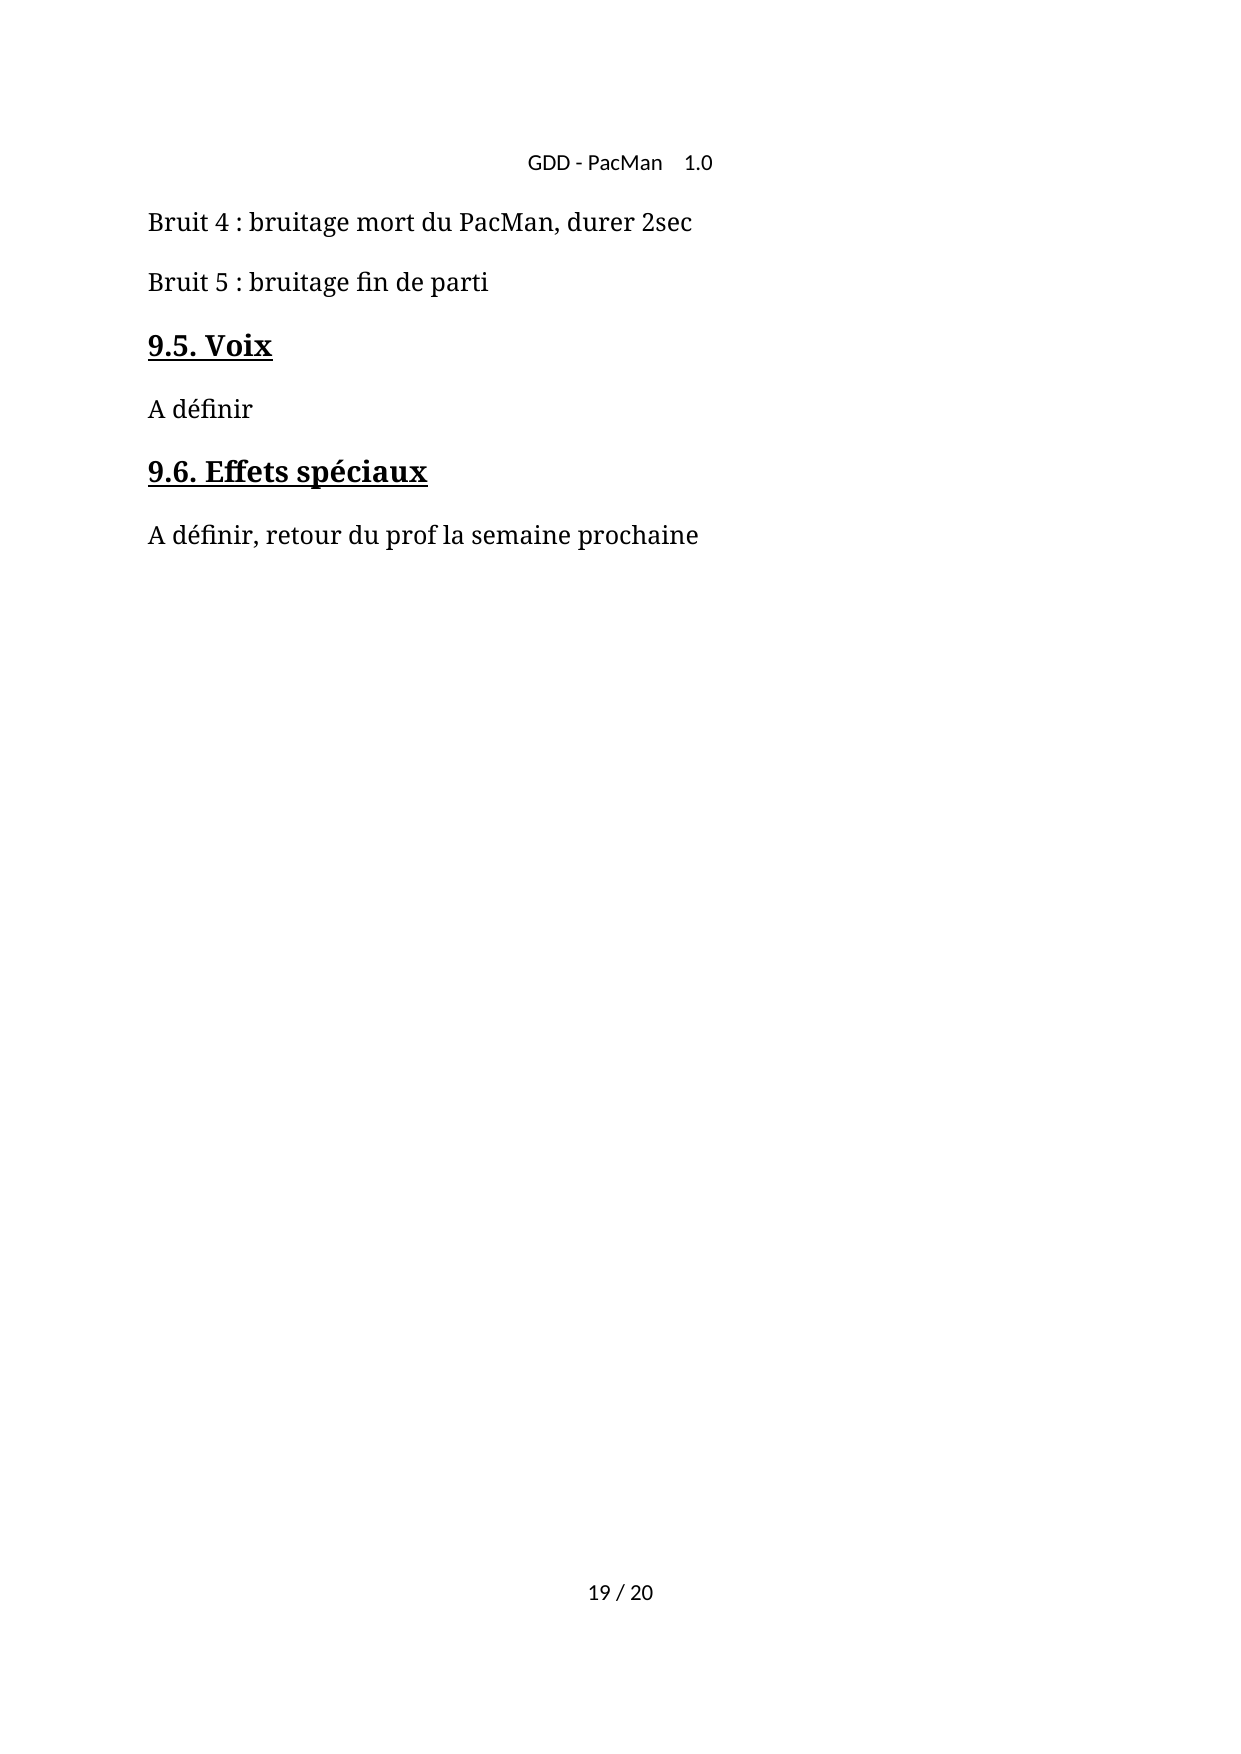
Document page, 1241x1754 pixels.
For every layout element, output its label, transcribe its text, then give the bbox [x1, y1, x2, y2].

text 9.6. Effets spéciaux [148, 452, 1093, 491]
text Bruit 4 : bruitage mort du PacMan, durer 2sec [148, 205, 1093, 239]
text A définir [148, 392, 1093, 426]
text Bruit 5 : bruitage fin de parti [148, 265, 1093, 299]
text A définir, retour du prof la semaine prochaine [148, 518, 1093, 552]
text 9.5. Voix [148, 325, 1093, 365]
